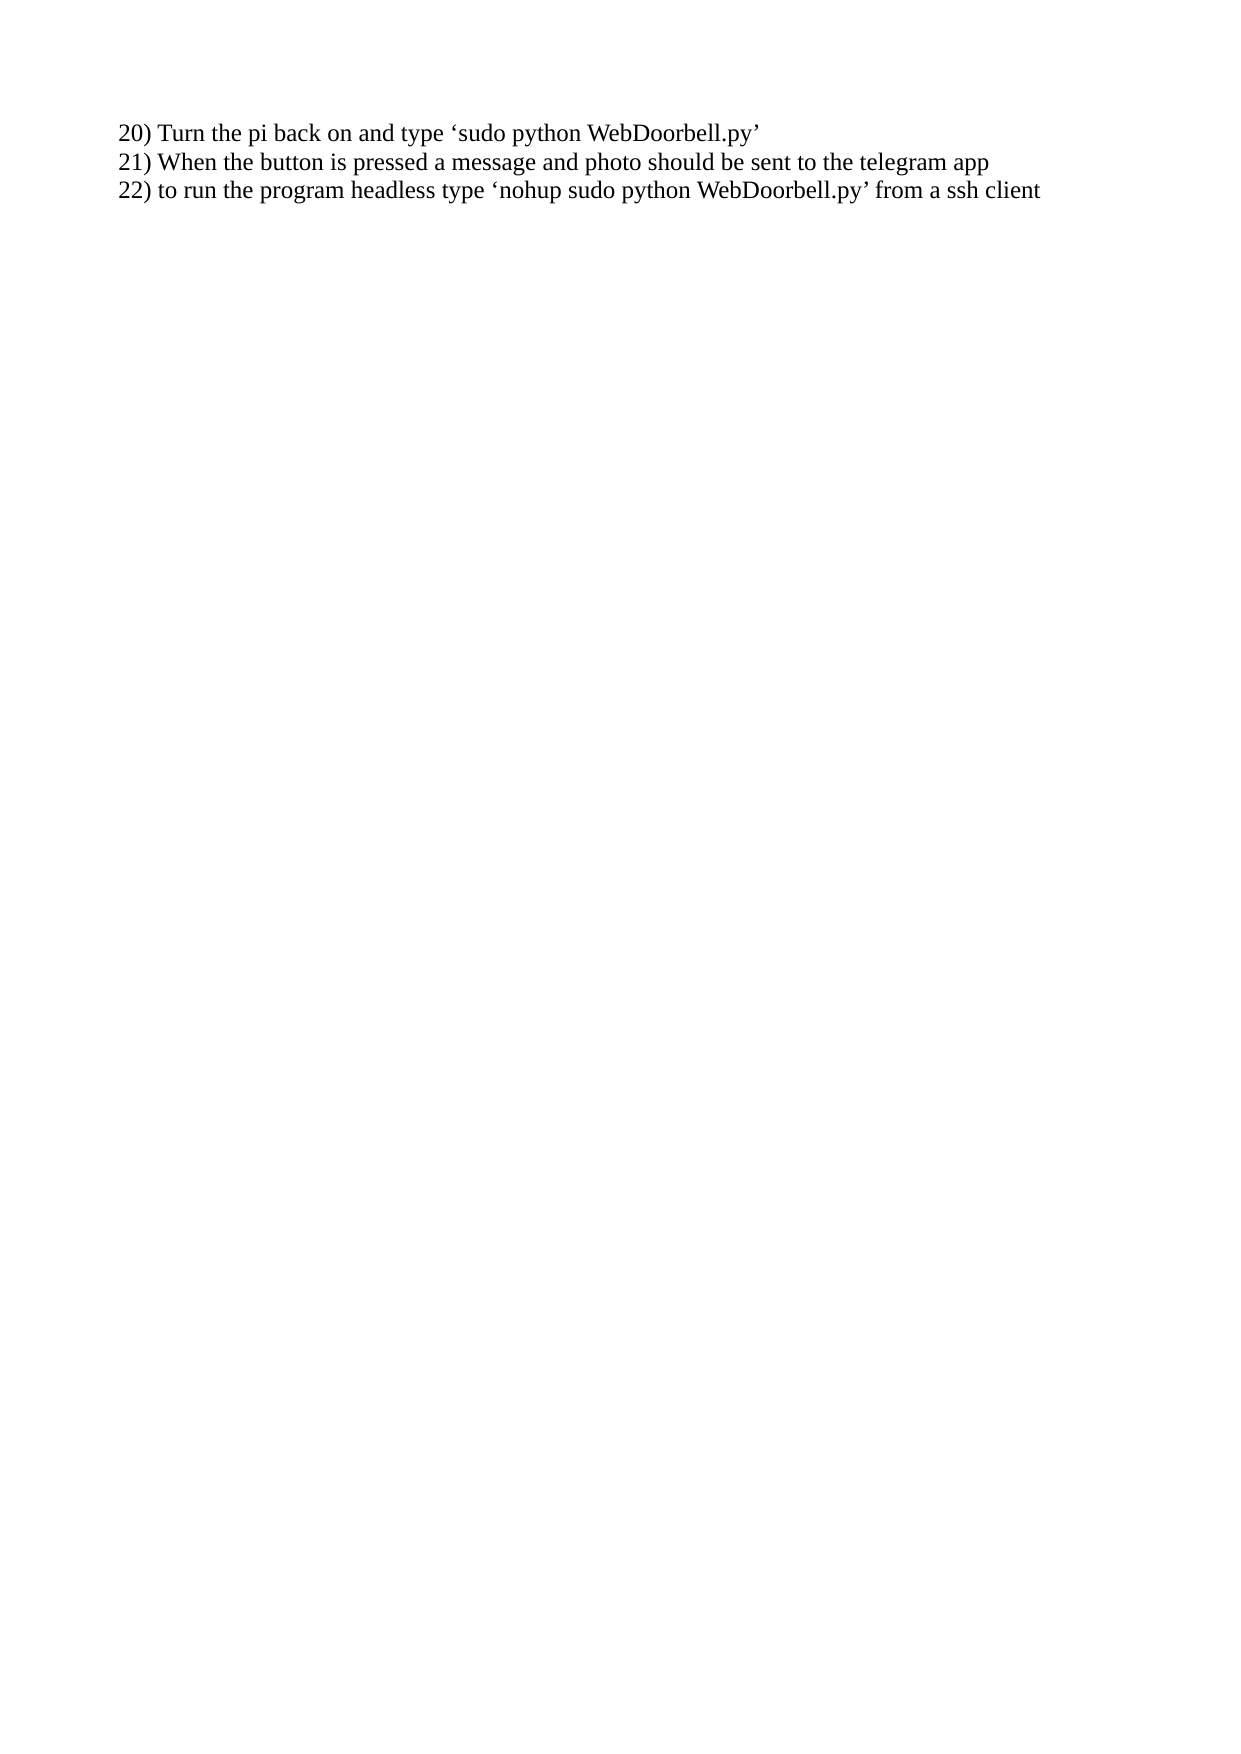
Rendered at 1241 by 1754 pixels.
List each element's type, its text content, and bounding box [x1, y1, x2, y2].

text 20) Turn the pi back on and type ‘sudo python WebDoorbell.py’ [118, 118, 1122, 147]
text 22) to run the program headless type ‘nohup sudo python WebDoorbell.py’ from a ssh client [118, 176, 1122, 204]
text 21) When the button is pressed a message and photo should be sent to the telegram app [118, 147, 1122, 176]
